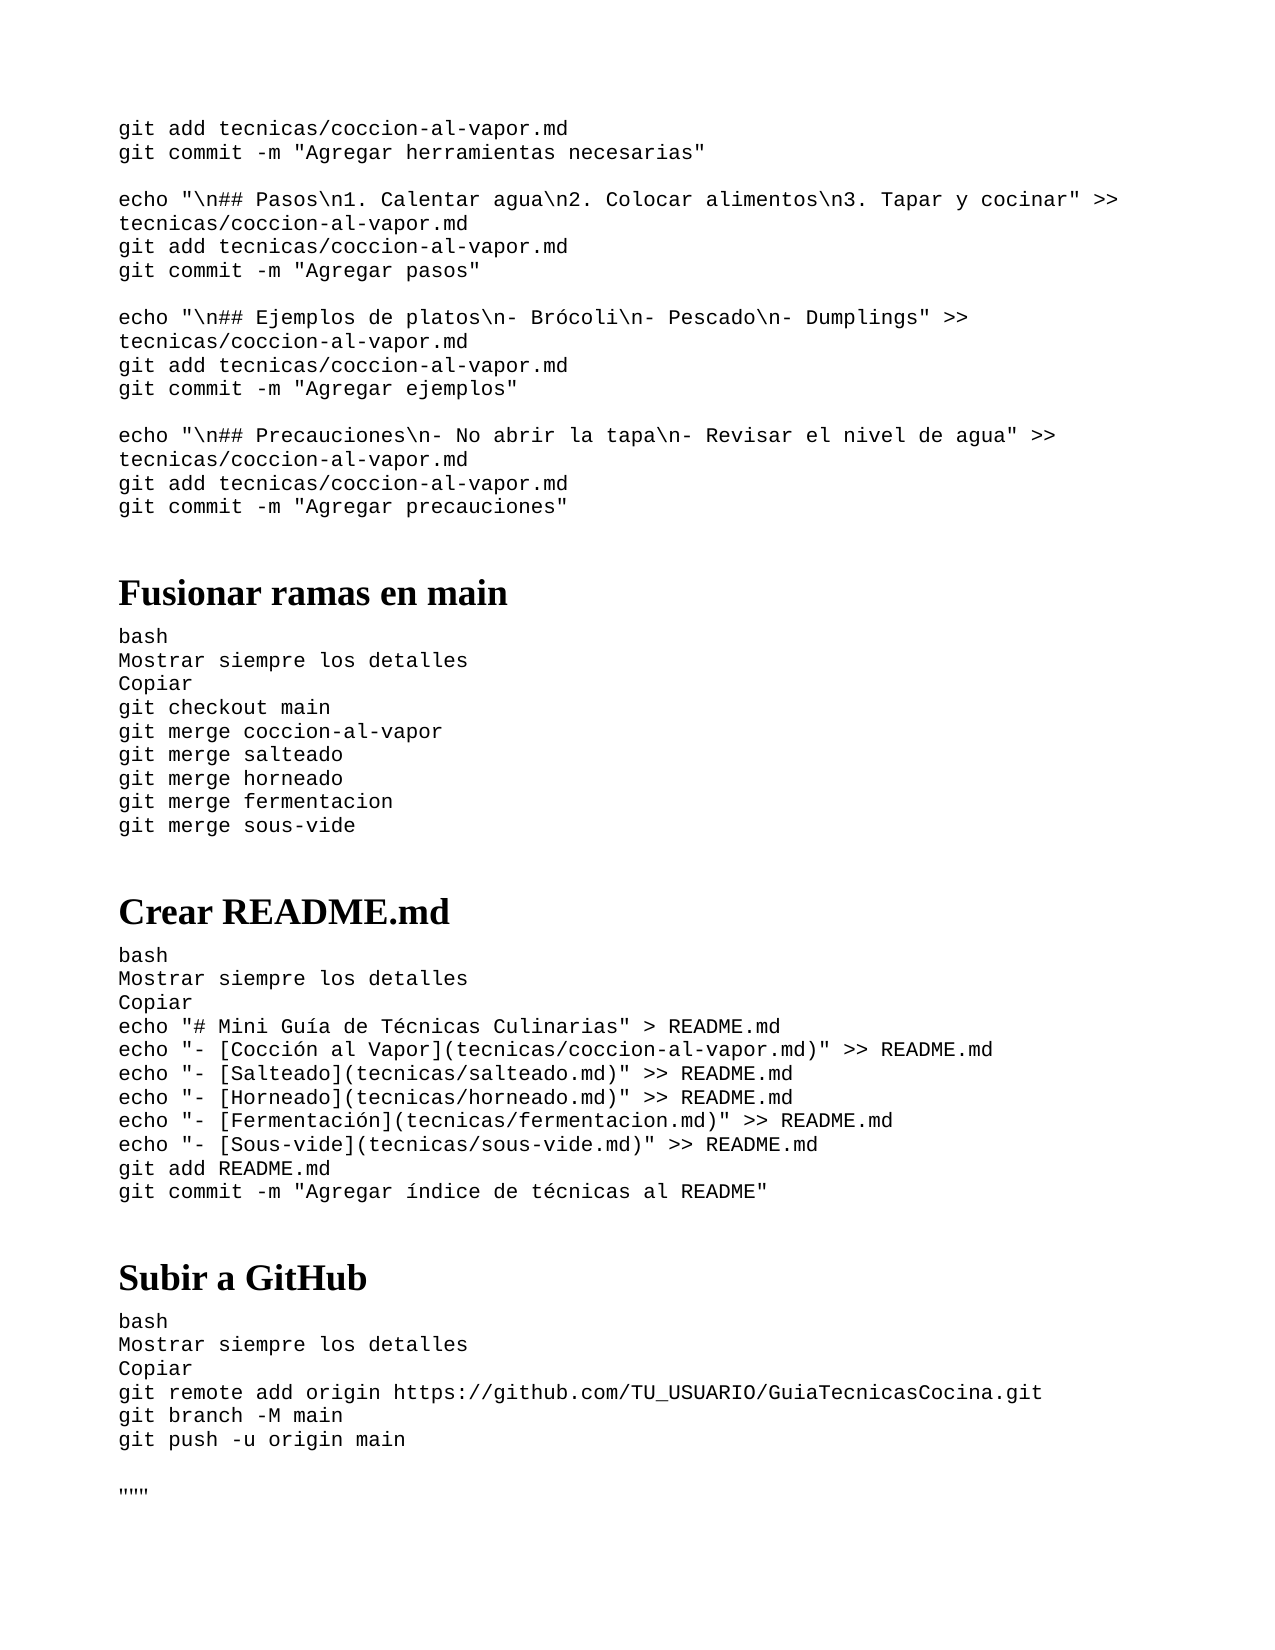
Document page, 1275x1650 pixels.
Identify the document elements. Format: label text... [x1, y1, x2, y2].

text echo "- [Cocción al Vapor](tecnicas/coccion-al-vapor.md)" >> README.md [118, 1039, 1157, 1063]
text echo "\n## Pasos\n1. Calentar agua\n2. Colocar alimentos\n3. Tapar y cocinar" >> tecnicas/coccion-al-vapor.md [118, 189, 1157, 236]
text git checkout main [118, 697, 1157, 721]
text Copiar [118, 673, 1157, 697]
text git branch -M main [118, 1405, 1157, 1429]
text git commit -m "Agregar ejemplos" [118, 378, 1157, 402]
text git merge fermentacion [118, 792, 1157, 815]
text echo "# Mini Guía de Técnicas Culinarias" > README.md [118, 1016, 1157, 1039]
subtitle Fusionar ramas en main [118, 570, 1157, 613]
text git commit -m "Agregar índice de técnicas al README" [118, 1181, 1157, 1205]
text Copiar [118, 1358, 1157, 1382]
text git add tecnicas/coccion-al-vapor.md [118, 118, 1157, 142]
text bash [118, 1311, 1157, 1334]
text git remote add origin https://github.com/TU_USUARIO/GuiaTecnicasCocina.git [118, 1382, 1157, 1405]
text Mostrar siempre los detalles [118, 1334, 1157, 1358]
text git push -u origin main [118, 1429, 1157, 1453]
text """ [118, 1482, 1157, 1511]
text git commit -m "Agregar precauciones" [118, 496, 1157, 520]
text git add README.md [118, 1158, 1157, 1181]
text git commit -m "Agregar herramientas necesarias" [118, 142, 1157, 165]
text echo "- [Horneado](tecnicas/horneado.md)" >> README.md [118, 1087, 1157, 1110]
text git merge salteado [118, 744, 1157, 768]
text echo "- [Fermentación](tecnicas/fermentacion.md)" >> README.md [118, 1110, 1157, 1134]
subtitle Subir a GitHub [118, 1255, 1157, 1298]
text bash [118, 945, 1157, 968]
text git merge sous-vide [118, 815, 1157, 839]
text git commit -m "Agregar pasos" [118, 260, 1157, 284]
text echo "\n## Ejemplos de platos\n- Brócoli\n- Pescado\n- Dumplings" >> tecnicas/coccion-al-vapor.md [118, 307, 1157, 354]
text git add tecnicas/coccion-al-vapor.md [118, 473, 1157, 496]
text git add tecnicas/coccion-al-vapor.md [118, 236, 1157, 260]
subtitle Crear README.md [118, 889, 1157, 932]
text Mostrar siempre los detalles [118, 968, 1157, 992]
text git merge coccion-al-vapor [118, 721, 1157, 744]
text Copiar [118, 992, 1157, 1016]
text git merge horneado [118, 768, 1157, 792]
text bash [118, 626, 1157, 650]
text echo "- [Salteado](tecnicas/salteado.md)" >> README.md [118, 1063, 1157, 1087]
text Mostrar siempre los detalles [118, 650, 1157, 673]
text echo "- [Sous-vide](tecnicas/sous-vide.md)" >> README.md [118, 1134, 1157, 1158]
text echo "\n## Precauciones\n- No abrir la tapa\n- Revisar el nivel de agua" >> tecnicas/coccion-al-vapor.md [118, 426, 1157, 473]
text git add tecnicas/coccion-al-vapor.md [118, 354, 1157, 378]
